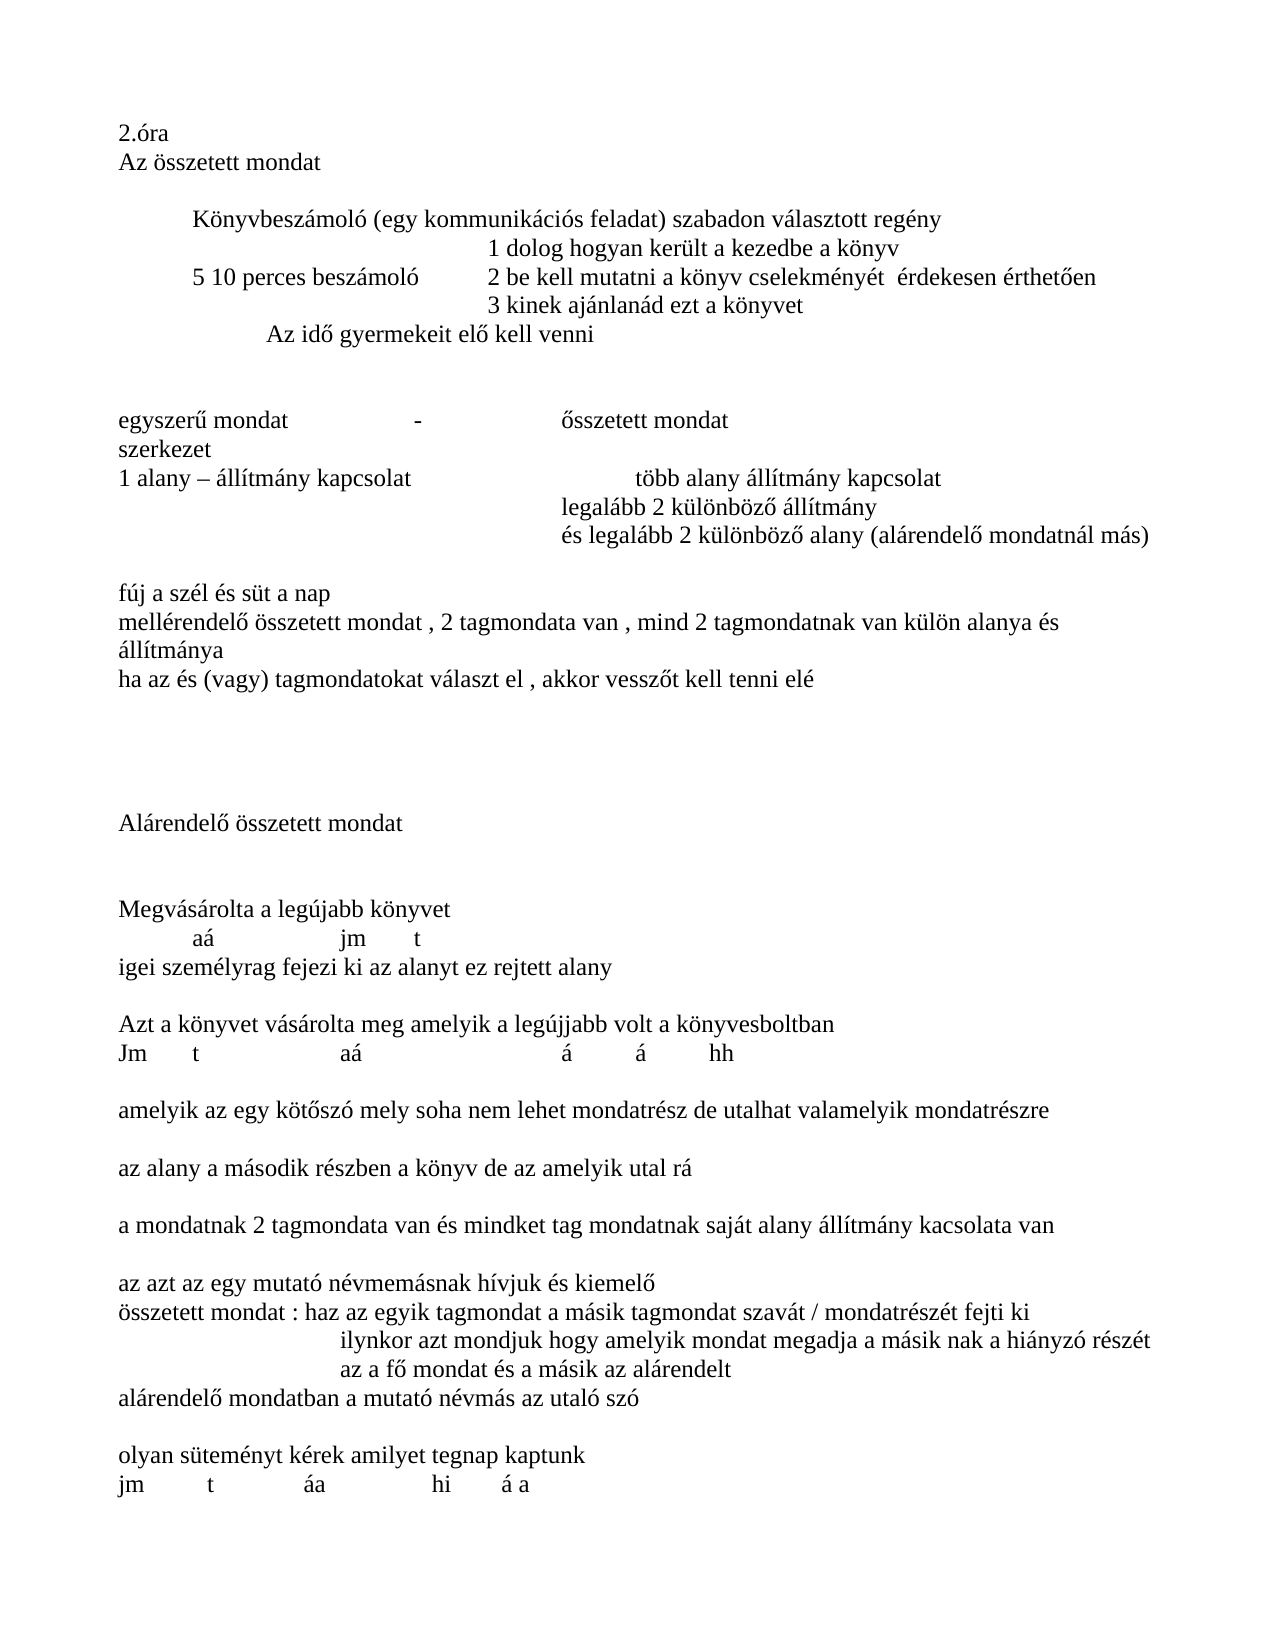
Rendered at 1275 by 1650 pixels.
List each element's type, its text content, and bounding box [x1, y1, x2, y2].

text alárendelő mondatban a mutató névmás az utaló szó [118, 1383, 1157, 1412]
text mellérendelő összetett mondat , 2 tagmondata van , mind 2 tagmondatnak van külön alanya és állítmánya [118, 607, 1157, 664]
text 5 10 perces beszámoló 2 be kell mutatni a könyv cselekményét érdekesen érthetően [118, 262, 1157, 291]
text összetett mondat : haz az egyik tagmondat a másik tagmondat szavát / mondatrészét fejti ki [118, 1297, 1157, 1326]
text ilynkor azt mondjuk hogy amelyik mondat megadja a másik nak a hiányzó részét az a fő mondat és a másik az alárendelt [118, 1326, 1157, 1383]
text a mondatnak 2 tagmondata van és mindket tag mondatnak saját alany állítmány kacsolata van [118, 1211, 1157, 1239]
text 1 alany – állítmány kapcsolat több alany állítmány kapcsolat [118, 463, 1157, 492]
text és legalább 2 különböző alany (alárendelő mondatnál más) [118, 521, 1157, 549]
text Az idő gyermekeit elő kell venni [118, 319, 1157, 348]
text egyszerű mondat - ősszetett mondat [118, 406, 1157, 434]
text 1 dolog hogyan került a kezedbe a könyv [118, 233, 1157, 262]
text Alárendelő összetett mondat [118, 808, 1157, 837]
text Könyvbeszámoló (egy kommunikációs feladat) szabadon választott regény [118, 204, 1157, 233]
text fúj a szél és süt a nap [118, 578, 1157, 607]
text amelyik az egy kötőszó mely soha nem lehet mondatrész de utalhat valamelyik mondatrészre [118, 1096, 1157, 1124]
text az azt az egy mutató névmemásnak hívjuk és kiemelő [118, 1268, 1157, 1297]
text legalább 2 különböző állítmány [118, 492, 1157, 521]
text aá jm t [118, 923, 1157, 952]
text 2.óra [118, 118, 1157, 147]
text Az összetett mondat [118, 147, 1157, 176]
text ha az és (vagy) tagmondatokat választ el , akkor vesszőt kell tenni elé [118, 664, 1157, 693]
text Azt a könyvet vásárolta meg amelyik a legújjabb volt a könyvesboltban [118, 1009, 1157, 1038]
text Megvásárolta a legújabb könyvet [118, 894, 1157, 923]
text szerkezet [118, 434, 1157, 463]
text igei személyrag fejezi ki az alanyt ez rejtett alany [118, 952, 1157, 981]
text jm t áa hi á a [118, 1469, 1157, 1498]
text az alany a második részben a könyv de az amelyik utal rá [118, 1153, 1157, 1182]
text Jm t aá á á hh [118, 1038, 1157, 1067]
text olyan süteményt kérek amilyet tegnap kaptunk [118, 1441, 1157, 1469]
text 3 kinek ajánlanád ezt a könyvet [118, 291, 1157, 319]
